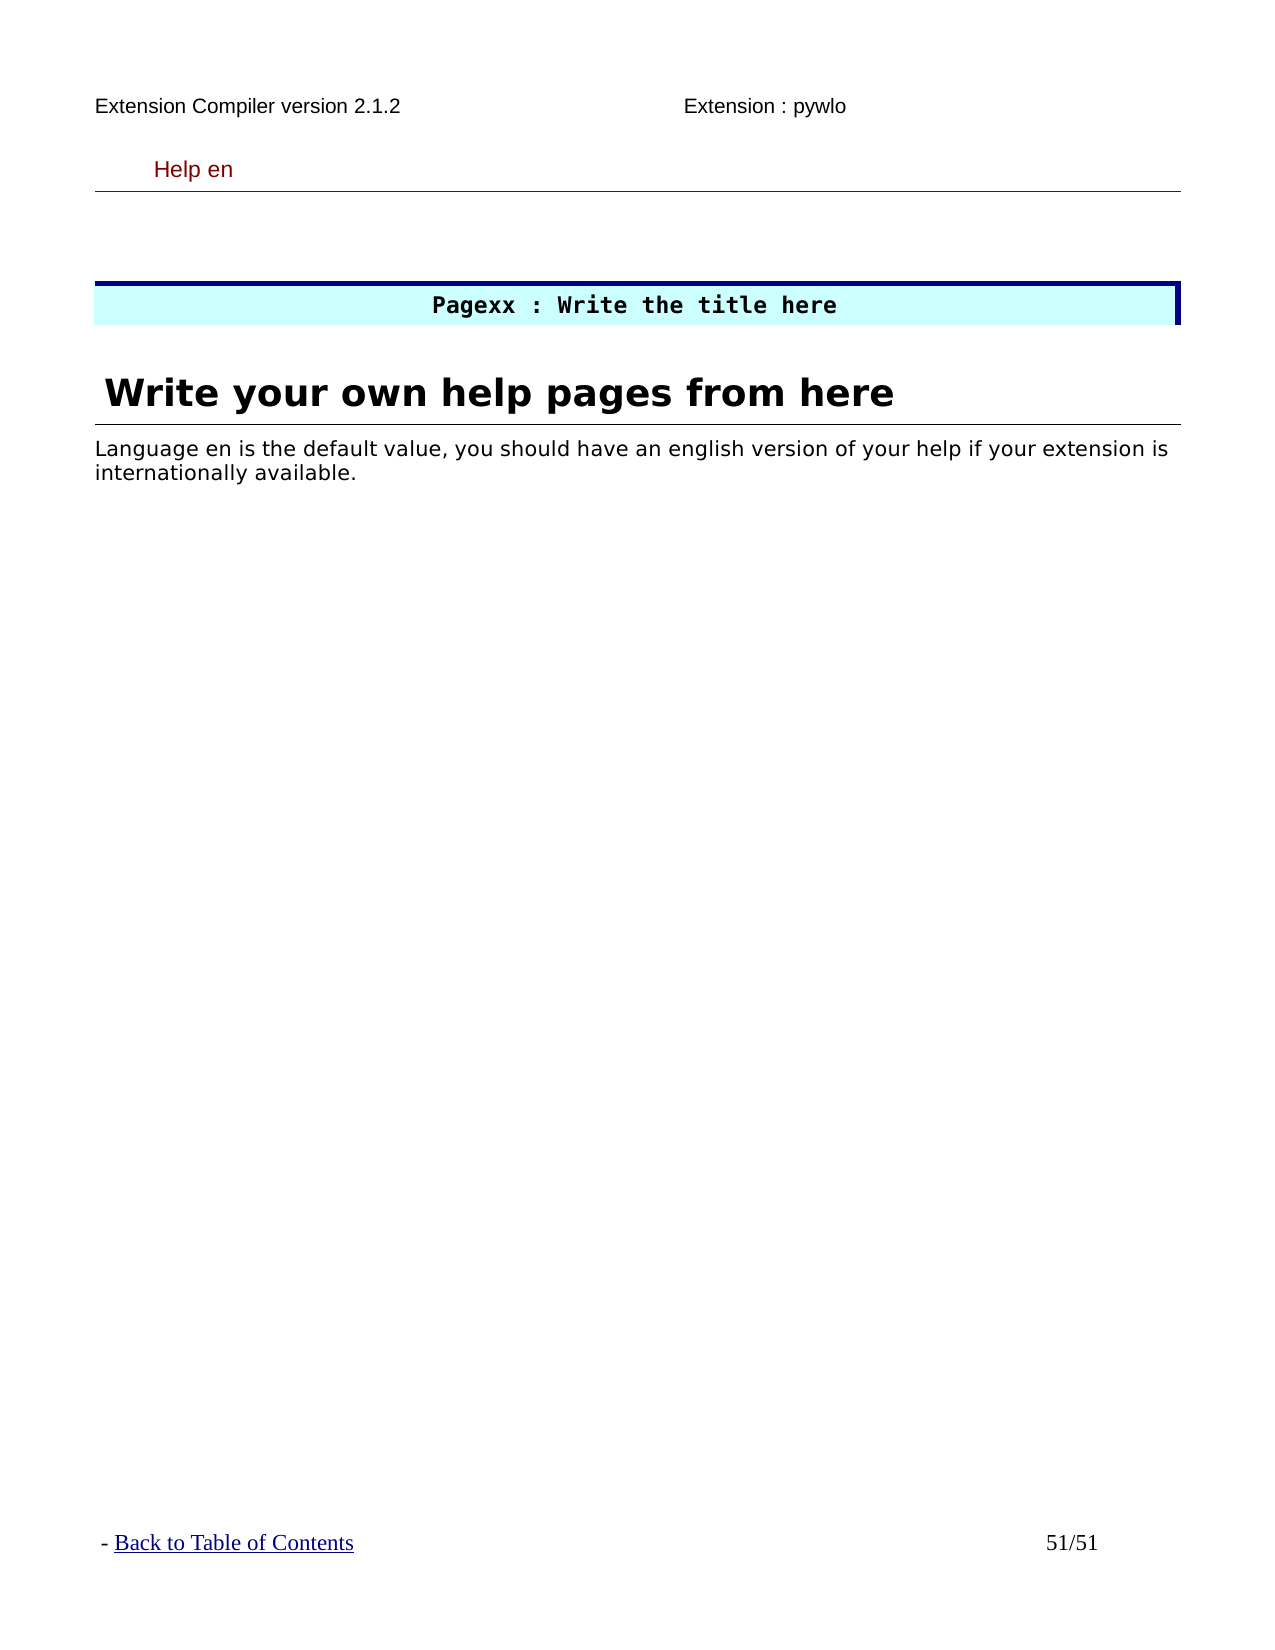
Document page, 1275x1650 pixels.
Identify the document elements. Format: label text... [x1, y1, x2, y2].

text Write your own help pages from here [94, 361, 1181, 424]
text Pagexx : Write the title here [94, 282, 1175, 325]
text Help en [94, 147, 1181, 192]
text Language en is the default value, you should have an english version of your help if your extension is internationally available. [94, 437, 1181, 486]
